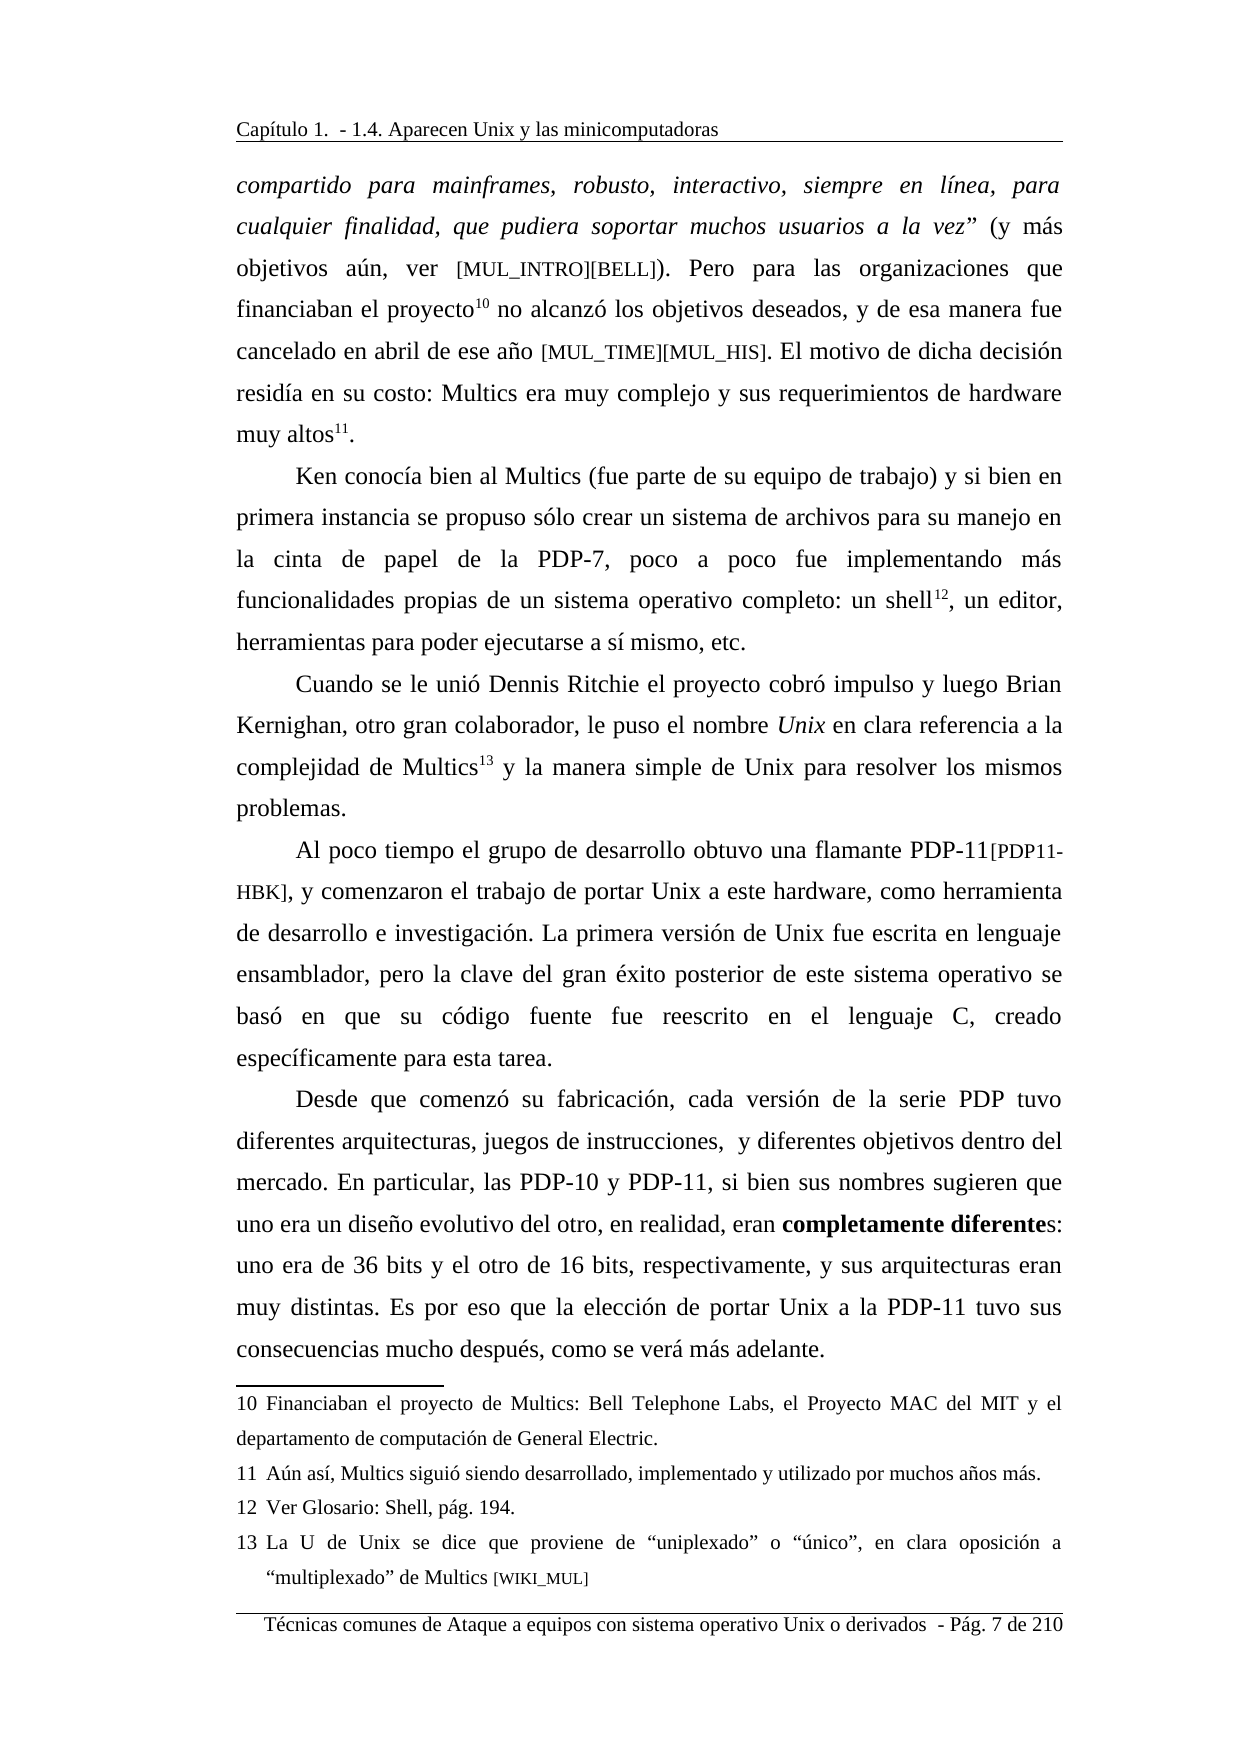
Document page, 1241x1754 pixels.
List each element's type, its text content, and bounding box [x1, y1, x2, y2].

text Financiaban el proyecto de Multics: Bell Telephone Labs, el Proyecto MAC del MIT y el departamento de computación de General Electric. [236, 1392, 1063, 1450]
text Desde que comenzó su fabricación, cada versión de la serie PDP tuvo diferentes arquitecturas, juegos de instrucciones, y diferentes objetivos dentro del mercado. En particular, las PDP-10 y PDP-11, si bien sus nombres sugieren que uno era un diseño evolutivo del otro, en realidad, eran completamente diferentes: uno era de 36 bits y el otro de 16 bits, respectivamente, y sus arquitecturas eran muy distintas. Es por eso que la elección de portar Unix a la PDP-11 tuvo sus consecuencias mucho después, como se verá más adelante. [236, 1085, 1063, 1362]
text compartido para mainframes, robusto, interactivo, siempre en línea, para cualquier finalidad, que pudiera soportar muchos usuarios a la vez” (y más objetivos aún, ver [MUL_INTRO][BELL]). Pero para las organizaciones que financiaban el proyecto no alcanzó los objetivos deseados, y de esa manera fue cancelado en abril de ese año [MUL_TIME][MUL_HIS]. El motivo de dicha decisión residía en su costo: Multics era muy complejo y sus requerimientos de hardware muy altos. [236, 171, 1063, 448]
text Al poco tiempo el grupo de desarrollo obtuvo una flamante PDP-11[PDP11-HBK], y comenzaron el trabajo de portar Unix a este hardware, como herramienta de desarrollo e investigación. La primera versión de Unix fue escrita en lenguaje ensamblador, pero la clave del gran éxito posterior de este sistema operativo se basó en que su código fuente fue reescrito en el lenguaje C, creado específicamente para esta tarea. [236, 836, 1063, 1071]
text Aún así, Multics siguió siendo desarrollado, implementado y utilizado por muchos años más. [236, 1461, 1063, 1484]
text Cuando se le unió Dennis Ritchie el proyecto cobró impulso y luego Brian Kernighan, otro gran colaborador, le puso el nombre Unix en clara referencia a la complejidad de Multics y la manera simple de Unix para resolver los mismos problemas. [236, 670, 1063, 822]
text Ken conocía bien al Multics (fue parte de su equipo de trabajo) y si bien en primera instancia se propuso sólo crear un sistema de archivos para su manejo en la cinta de papel de la PDP-7, poco a poco fue implementando más funcionalidades propias de un sistema operativo completo: un shell, un editor, herramientas para poder ejecutarse a sí mismo, etc. [236, 462, 1063, 656]
text La U de Unix se dice que proviene de “uniplexado” o “único”, en clara oposición a “multiplexado” de Multics [WIKI_MUL] [236, 1531, 1063, 1589]
text Ver Glosario: Shell, pág. 197. [236, 1496, 1063, 1519]
